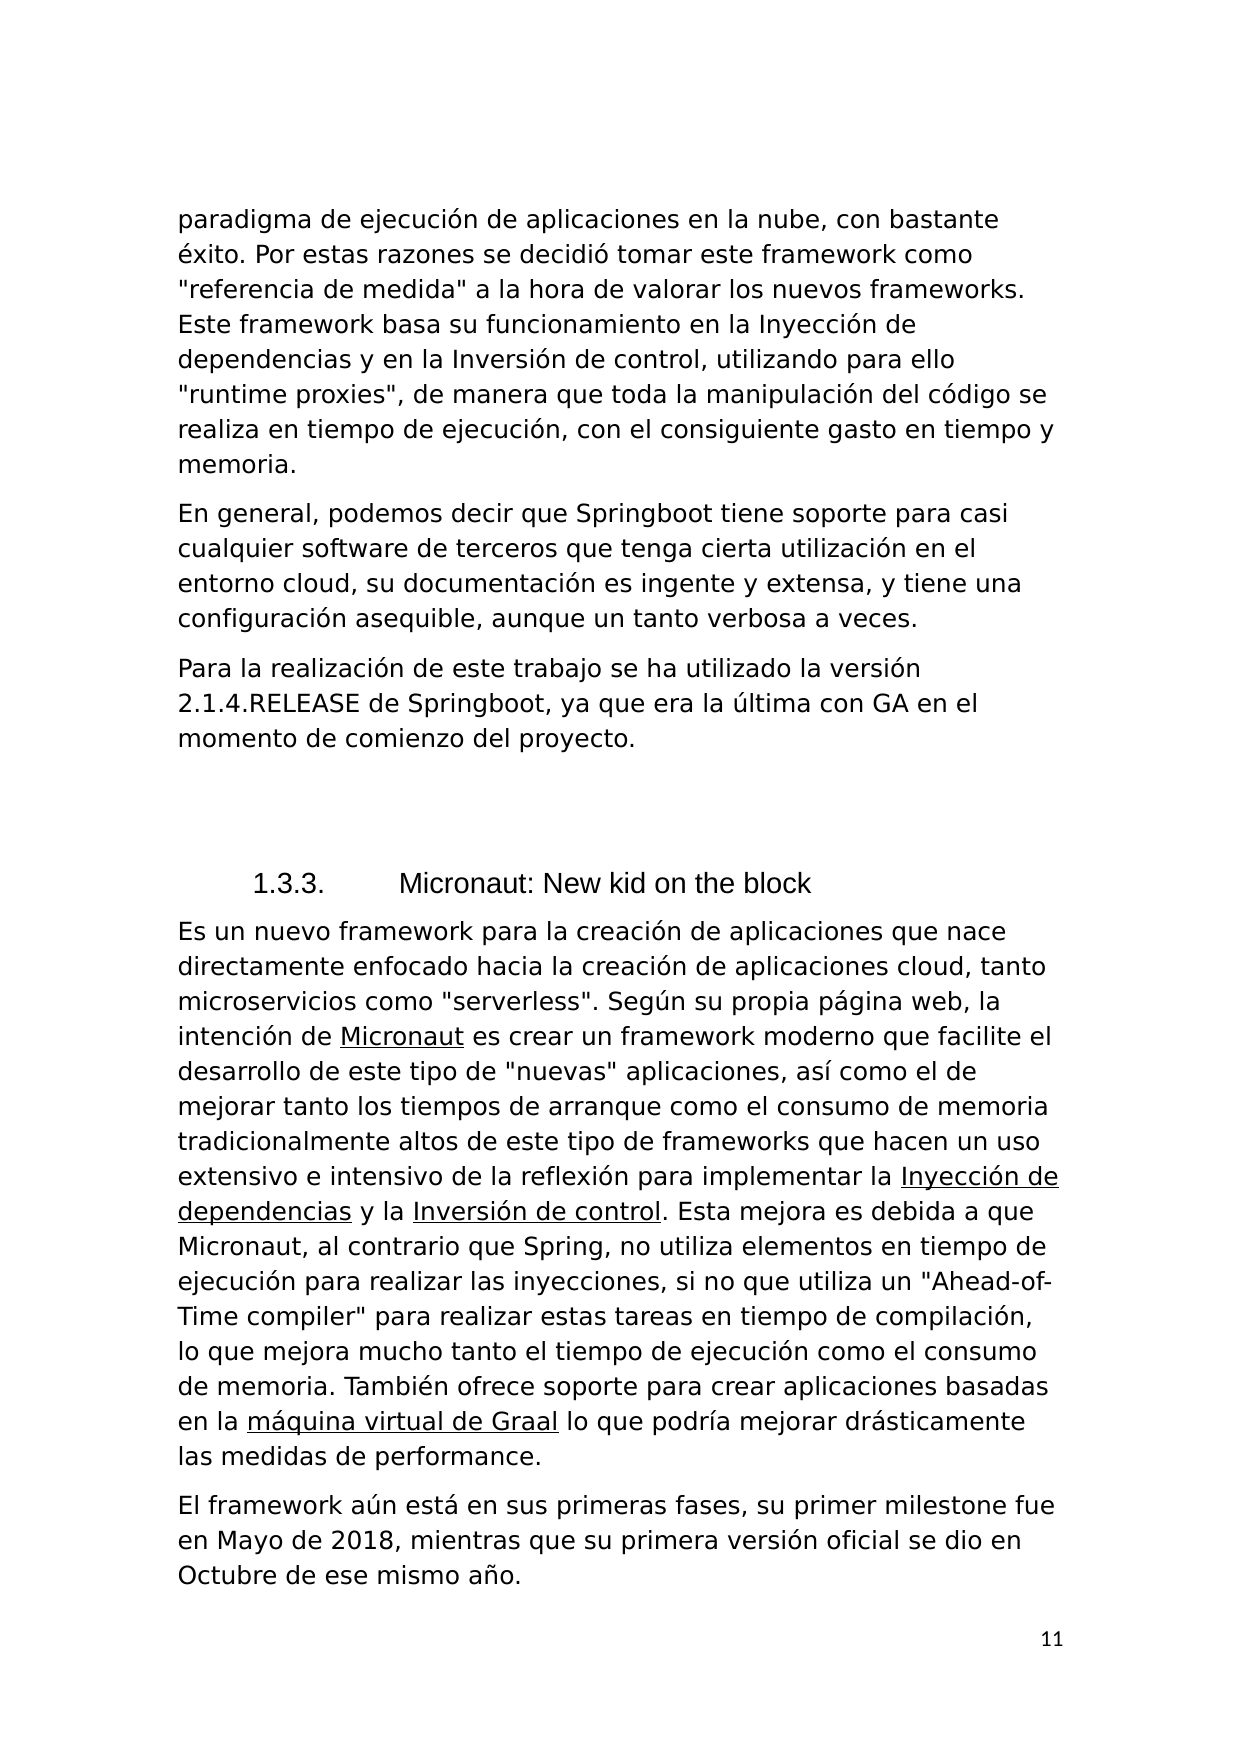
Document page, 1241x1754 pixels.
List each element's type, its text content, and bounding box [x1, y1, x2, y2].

text Es un nuevo framework para la creación de aplicaciones que nace directamente enfocado hacia la creación de aplicaciones cloud, tanto microservicios como "serverless". Según su propia página web, la intención de Micronaut es crear un framework moderno que facilite el desarrollo de este tipo de "nuevas" aplicaciones, así como el de mejorar tanto los tiempos de arranque como el consumo de memoria tradicionalmente altos de este tipo de frameworks que hacen un uso extensivo e intensivo de la reflexión para implementar la Inyección de dependencias y la Inversión de control. Esta mejora es debida a que Micronaut, al contrario que Spring, no utiliza elementos en tiempo de ejecución para realizar las inyecciones, si no que utiliza un "Ahead-of-Time compiler" para realizar estas tareas en tiempo de compilación, lo que mejora mucho tanto el tiempo de ejecución como el consumo de memoria. También ofrece soporte para crear aplicaciones basadas en la máquina virtual de Graal lo que podría mejorar drásticamente las medidas de performance. [177, 917, 1063, 1471]
text paradigma de ejecución de aplicaciones en la nube, con bastante éxito. Por estas razones se decidió tomar este framework como "referencia de medida" a la hora de valorar los nuevos frameworks. Este framework basa su funcionamiento en la Inyección de dependencias y en la Inversión de control, utilizando para ello "runtime proxies", de manera que toda la manipulación del código se realiza en tiempo de ejecución, con el consiguiente gasto en tiempo y memoria. [177, 205, 1063, 479]
text El framework aún está en sus primeras fases, su primer milestone fue en Mayo de 2018, mientras que su primera versión oficial se dio en Octubre de ese mismo año. [177, 1492, 1063, 1591]
text En general, podemos decir que Springboot tiene soporte para casi cualquier software de terceros que tenga cierta utilización en el entorno cloud, su documentación es ingente y extensa, y tiene una configuración asequible, aunque un tanto verbosa a veces. [177, 500, 1063, 634]
text Para la realización de este trabajo se ha utilizado la versión 2.1.4.RELEASE de Springboot, ya que era la última con GA en el momento de comienzo del proyecto. [177, 654, 1063, 753]
subtitle Micronaut: New kid on the block [252, 866, 1063, 899]
